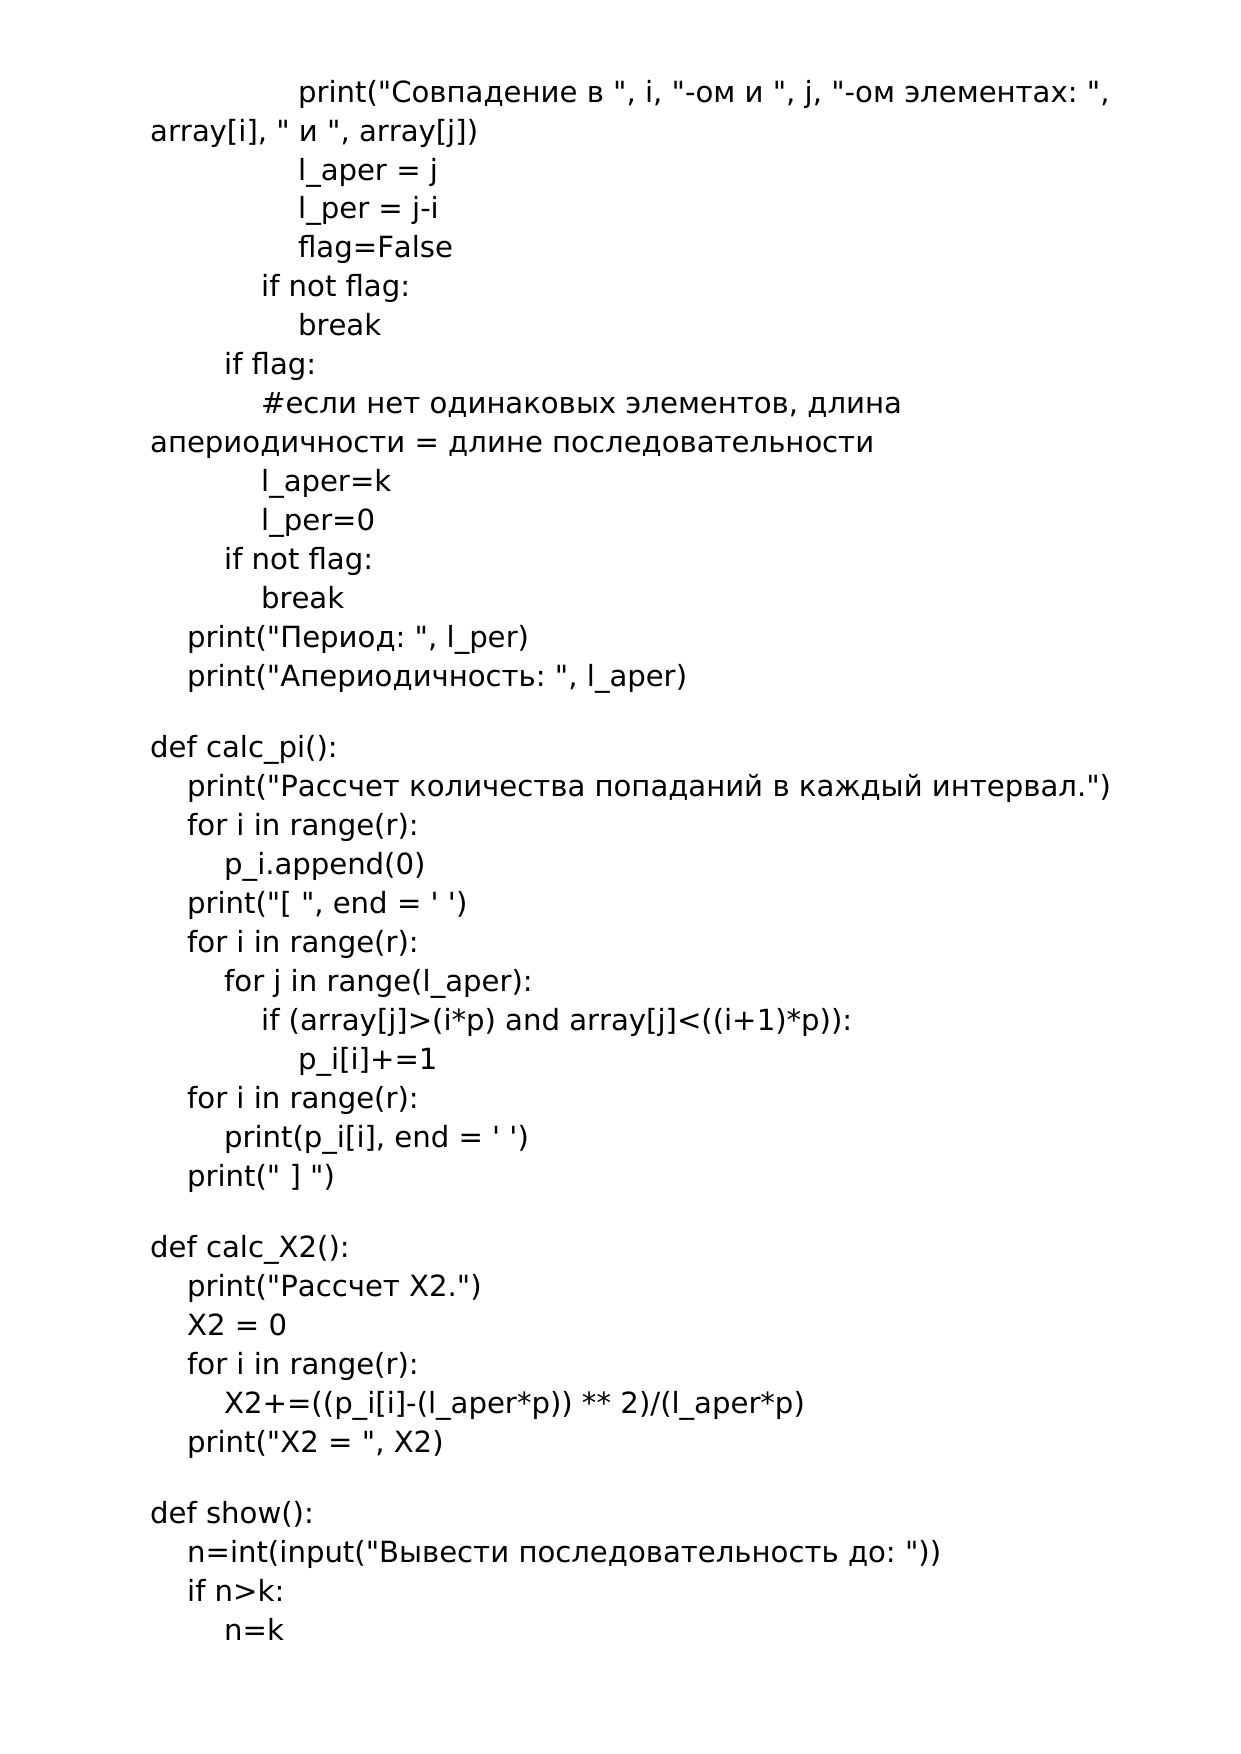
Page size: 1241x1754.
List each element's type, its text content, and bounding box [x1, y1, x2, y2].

list print("X2 = ", X2) [150, 1425, 1165, 1459]
list n=k [150, 1613, 1165, 1647]
list X2 = 0 [150, 1308, 1165, 1342]
list print("Рассчет Х2.") [150, 1269, 1165, 1303]
list print("Период: ", l_per) [150, 620, 1165, 654]
list print("Апериодичность: ", l_aper) [150, 659, 1165, 693]
list for i in range(r): [150, 808, 1165, 842]
list print("Cовпадение в ", i, "-ом и ", j, "-ом элементах: ", array[i], " и ", array[j]) [150, 75, 1165, 148]
list print("[ ", end = ' ') [150, 886, 1165, 920]
list l_per = j-i [150, 192, 1165, 226]
list l_aper = j [150, 153, 1165, 187]
list n=int(input("Вывести последовательность до: ")) [150, 1535, 1165, 1569]
list def show(): [150, 1496, 1165, 1530]
list break [150, 309, 1165, 343]
list if n>k: [150, 1574, 1165, 1608]
list for i in range(r): [150, 925, 1165, 959]
list break [150, 581, 1165, 615]
list print(" ] ") [150, 1159, 1165, 1193]
list if not flag: [150, 270, 1165, 304]
list #если нет одинаковых элементов, длина апериодичности = длине последовательности [150, 387, 1165, 459]
list flag=False [150, 231, 1165, 265]
list X2+=((p_i[i]-(l_aper*p)) ** 2)/(l_aper*p) [150, 1386, 1165, 1420]
list def calc_X2(): [150, 1230, 1165, 1264]
list for i in range(r): [150, 1081, 1165, 1115]
list if (array[j]>(i*p) and array[j]<((i+1)*p)): [150, 1003, 1165, 1037]
list p_i.append(0) [150, 847, 1165, 881]
list l_per=0 [150, 503, 1165, 537]
list for i in range(r): [150, 1347, 1165, 1381]
list for j in range(l_aper): [150, 964, 1165, 998]
list print(p_i[i], end = ' ') [150, 1120, 1165, 1154]
list print("Рассчет количества попаданий в каждый интервал.") [150, 769, 1165, 803]
list l_aper=k [150, 464, 1165, 498]
list p_i[i]+=1 [150, 1042, 1165, 1076]
list if not flag: [150, 542, 1165, 576]
list def calc_pi(): [150, 731, 1165, 764]
list if flag: [150, 348, 1165, 382]
